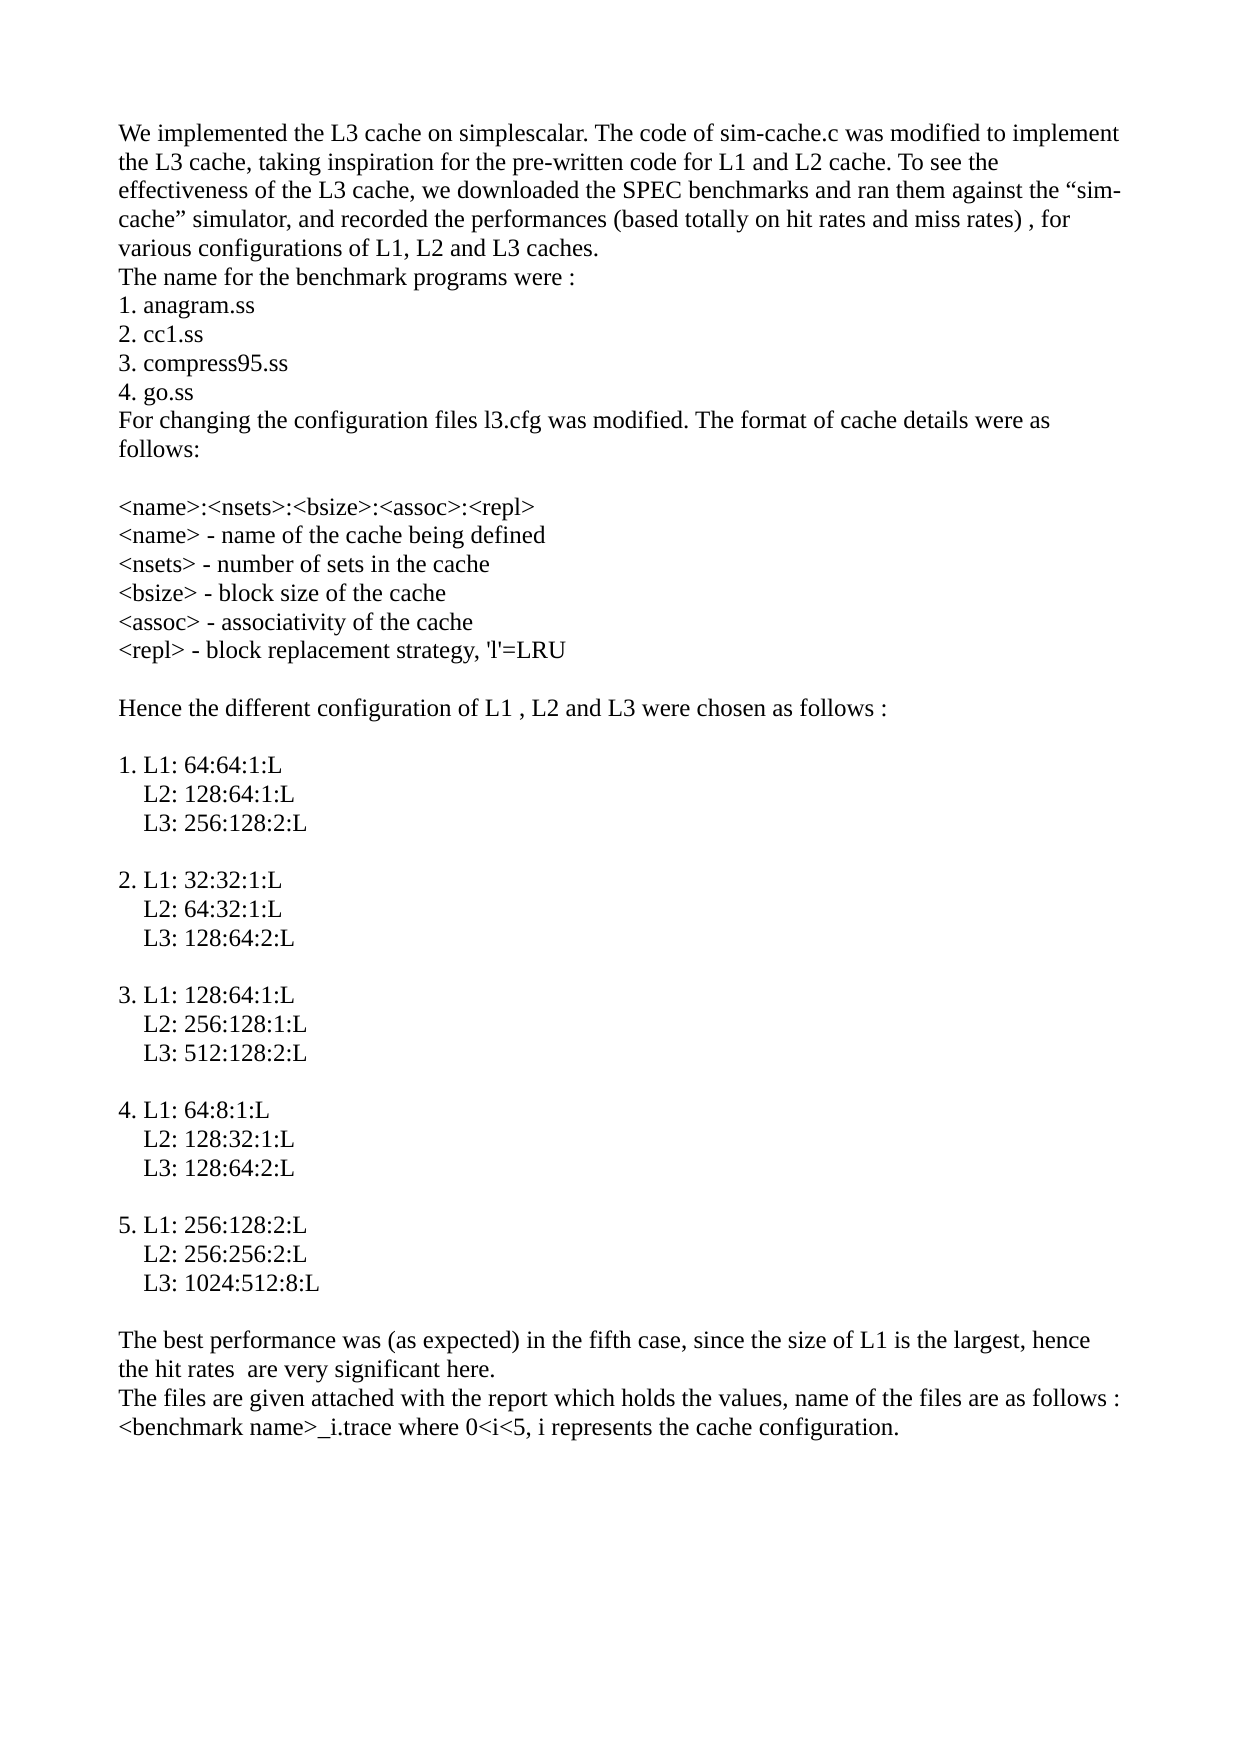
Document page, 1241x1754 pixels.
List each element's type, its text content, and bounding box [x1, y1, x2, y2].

text <name>:<nsets>:<bsize>:<assoc>:<repl> [118, 492, 1122, 521]
text 2. L1: 32:32:1:L [118, 866, 1122, 894]
text L2: 256:256:2:L [118, 1239, 1122, 1268]
text <name> - name of the cache being defined [118, 521, 1122, 549]
text 3. L1: 128:64:1:L [118, 981, 1122, 1009]
text L2: 128:32:1:L [118, 1124, 1122, 1153]
text 1. L1: 64:64:1:L [118, 751, 1122, 779]
text <assoc> - associativity of the cache [118, 607, 1122, 636]
text L3: 1024:512:8:L [118, 1268, 1122, 1297]
text 2. cc1.ss [118, 319, 1122, 348]
text L3: 256:128:2:L [118, 808, 1122, 837]
text 5. L1: 256:128:2:L [118, 1211, 1122, 1239]
text The best performance was (as expected) in the fifth case, since the size of L1 is the largest, hence the hit rates are very significant here. [118, 1326, 1122, 1383]
text 1. anagram.ss [118, 291, 1122, 319]
text L3: 128:64:2:L [118, 1153, 1122, 1182]
text <nsets> - number of sets in the cache [118, 549, 1122, 578]
text The files are given attached with the report which holds the values, name of the files are as follows : [118, 1383, 1122, 1412]
text We implemented the L3 cache on simplescalar. The code of sim-cache.c was modified to implement the L3 cache, taking inspiration for the pre-written code for L1 and L2 cache. To see the effectiveness of the L3 cache, we downloaded the SPEC benchmarks and ran them against the “sim-cache” simulator, and recorded the performances (based totally on hit rates and miss rates) , for various configurations of L1, L2 and L3 caches. [118, 118, 1122, 262]
text <bsize> - block size of the cache [118, 578, 1122, 607]
text 3. compress95.ss [118, 348, 1122, 377]
text L3: 128:64:2:L [118, 923, 1122, 952]
text L3: 512:128:2:L [118, 1038, 1122, 1067]
text For changing the configuration files l3.cfg was modified. The format of cache details were as follows: [118, 406, 1122, 463]
text L2: 256:128:1:L [118, 1009, 1122, 1038]
text <benchmark name>_i.trace where 0<i<5, i represents the cache configuration. [118, 1412, 1122, 1441]
text L2: 128:64:1:L [118, 779, 1122, 808]
text <repl> - block replacement strategy, 'l'=LRU [118, 636, 1122, 664]
text 4. L1: 64:8:1:L [118, 1096, 1122, 1124]
text The name for the benchmark programs were : [118, 262, 1122, 291]
text 4. go.ss [118, 377, 1122, 406]
text L2: 64:32:1:L [118, 894, 1122, 923]
text Hence the different configuration of L1 , L2 and L3 were chosen as follows : [118, 693, 1122, 722]
